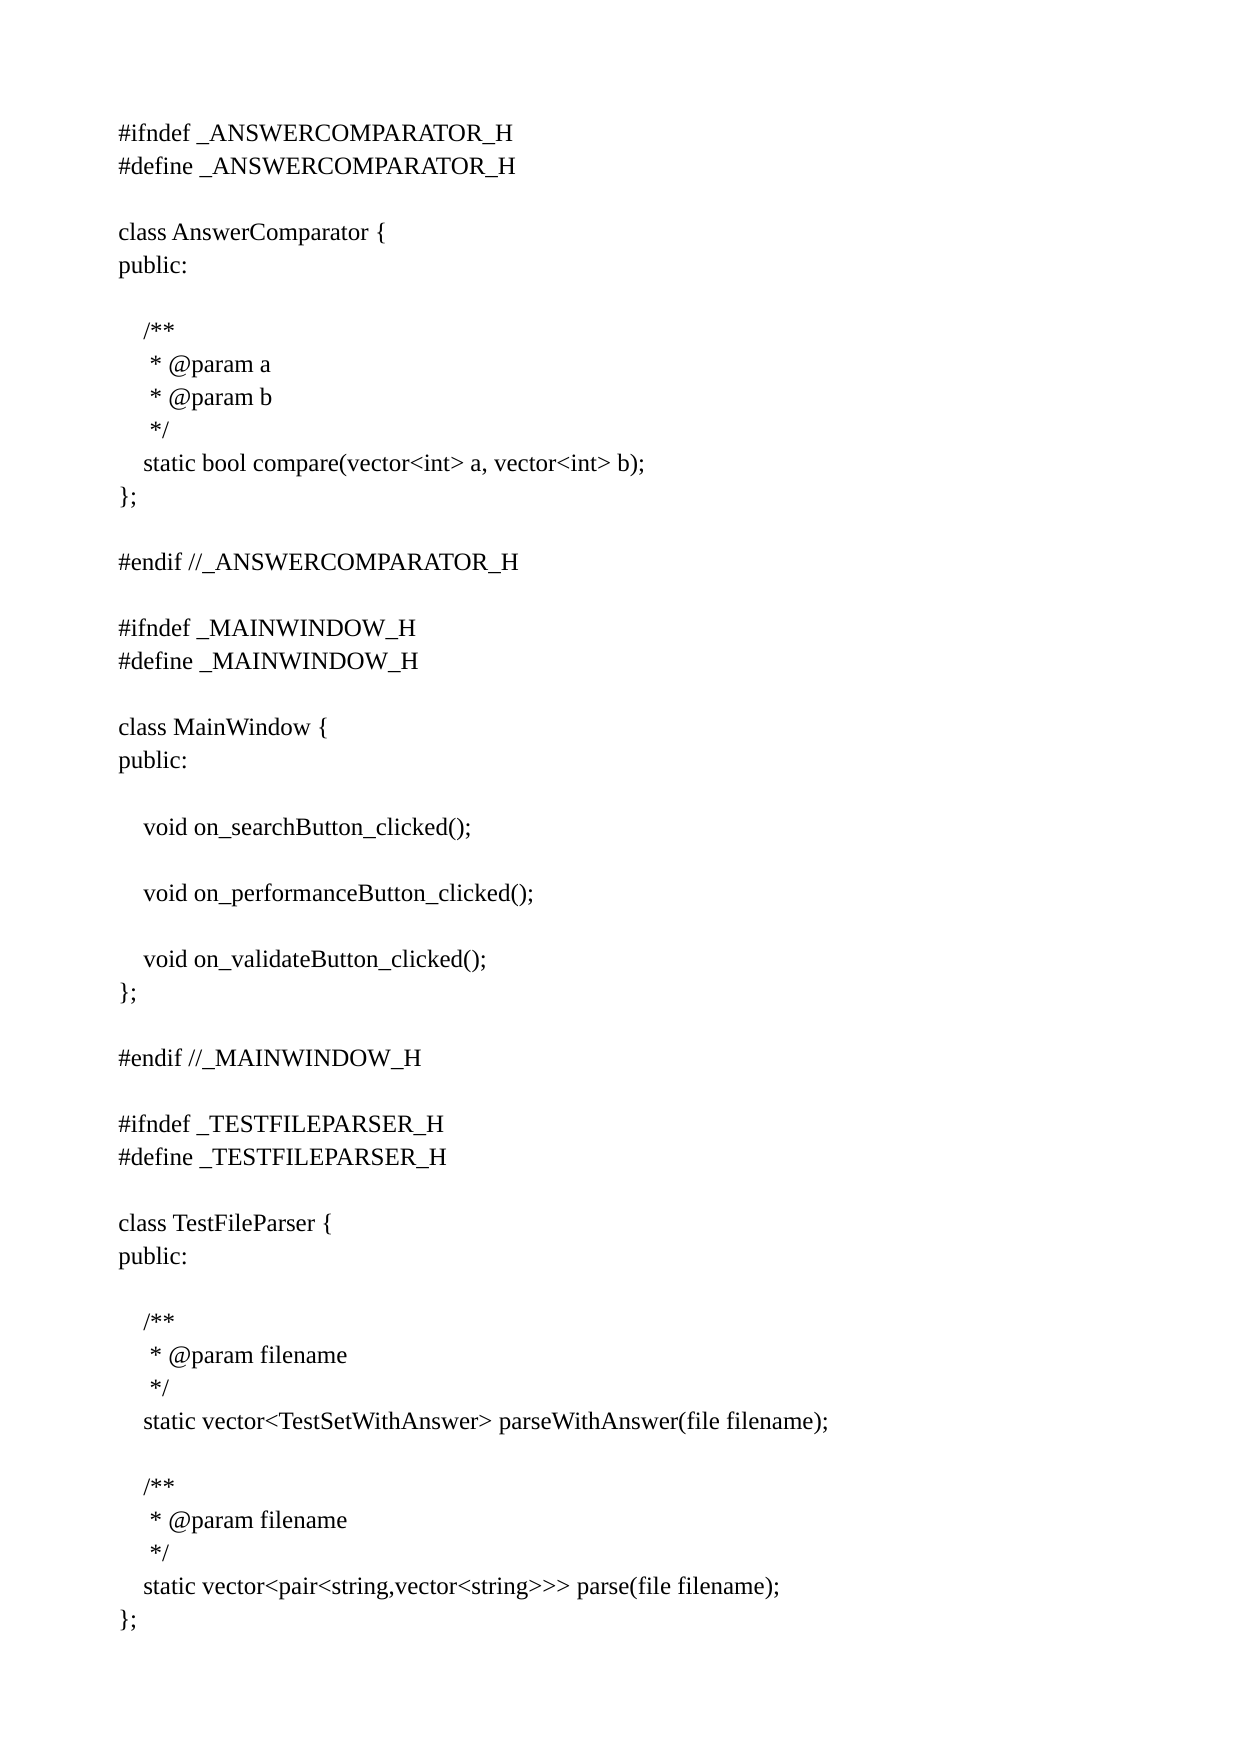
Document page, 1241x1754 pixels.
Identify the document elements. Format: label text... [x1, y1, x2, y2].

text }; [118, 481, 1122, 510]
text */ [118, 415, 1122, 444]
text * @param filename [118, 1505, 1122, 1534]
text /** [118, 1307, 1122, 1336]
text }; [118, 977, 1122, 1005]
text * @param b [118, 382, 1122, 411]
text * @param a [118, 349, 1122, 378]
text }; [118, 1604, 1122, 1633]
text #endif //_MAINWINDOW_H [118, 1043, 1122, 1071]
text /** [118, 316, 1122, 345]
text #endif //_ANSWERCOMPARATOR_H [118, 547, 1122, 576]
text #define _MAINWINDOW_H [118, 646, 1122, 675]
text static bool compare(vector<int> a, vector<int> b); [118, 448, 1122, 477]
text #ifndef _TESTFILEPARSER_H [118, 1109, 1122, 1137]
text * @param filename [118, 1340, 1122, 1369]
text public: [118, 250, 1122, 279]
text class TestFileParser { [118, 1208, 1122, 1237]
text */ [118, 1373, 1122, 1402]
text */ [118, 1538, 1122, 1567]
text public: [118, 746, 1122, 774]
text void on_performanceButton_clicked(); [118, 878, 1122, 906]
text void on_validateButton_clicked(); [118, 944, 1122, 972]
text #define _ANSWERCOMPARATOR_H [118, 151, 1122, 180]
text public: [118, 1241, 1122, 1269]
text void on_searchButton_clicked(); [118, 812, 1122, 840]
text #define _TESTFILEPARSER_H [118, 1142, 1122, 1171]
text #ifndef _ANSWERCOMPARATOR_H [118, 118, 1122, 147]
text static vector<TestSetWithAnswer> parseWithAnswer(file filename); [118, 1406, 1122, 1435]
text class MainWindow { [118, 712, 1122, 741]
text /** [118, 1472, 1122, 1501]
text #ifndef _MAINWINDOW_H [118, 613, 1122, 642]
text class AnswerComparator { [118, 217, 1122, 246]
text static vector<pair<string,vector<string>>> parse(file filename); [118, 1571, 1122, 1600]
